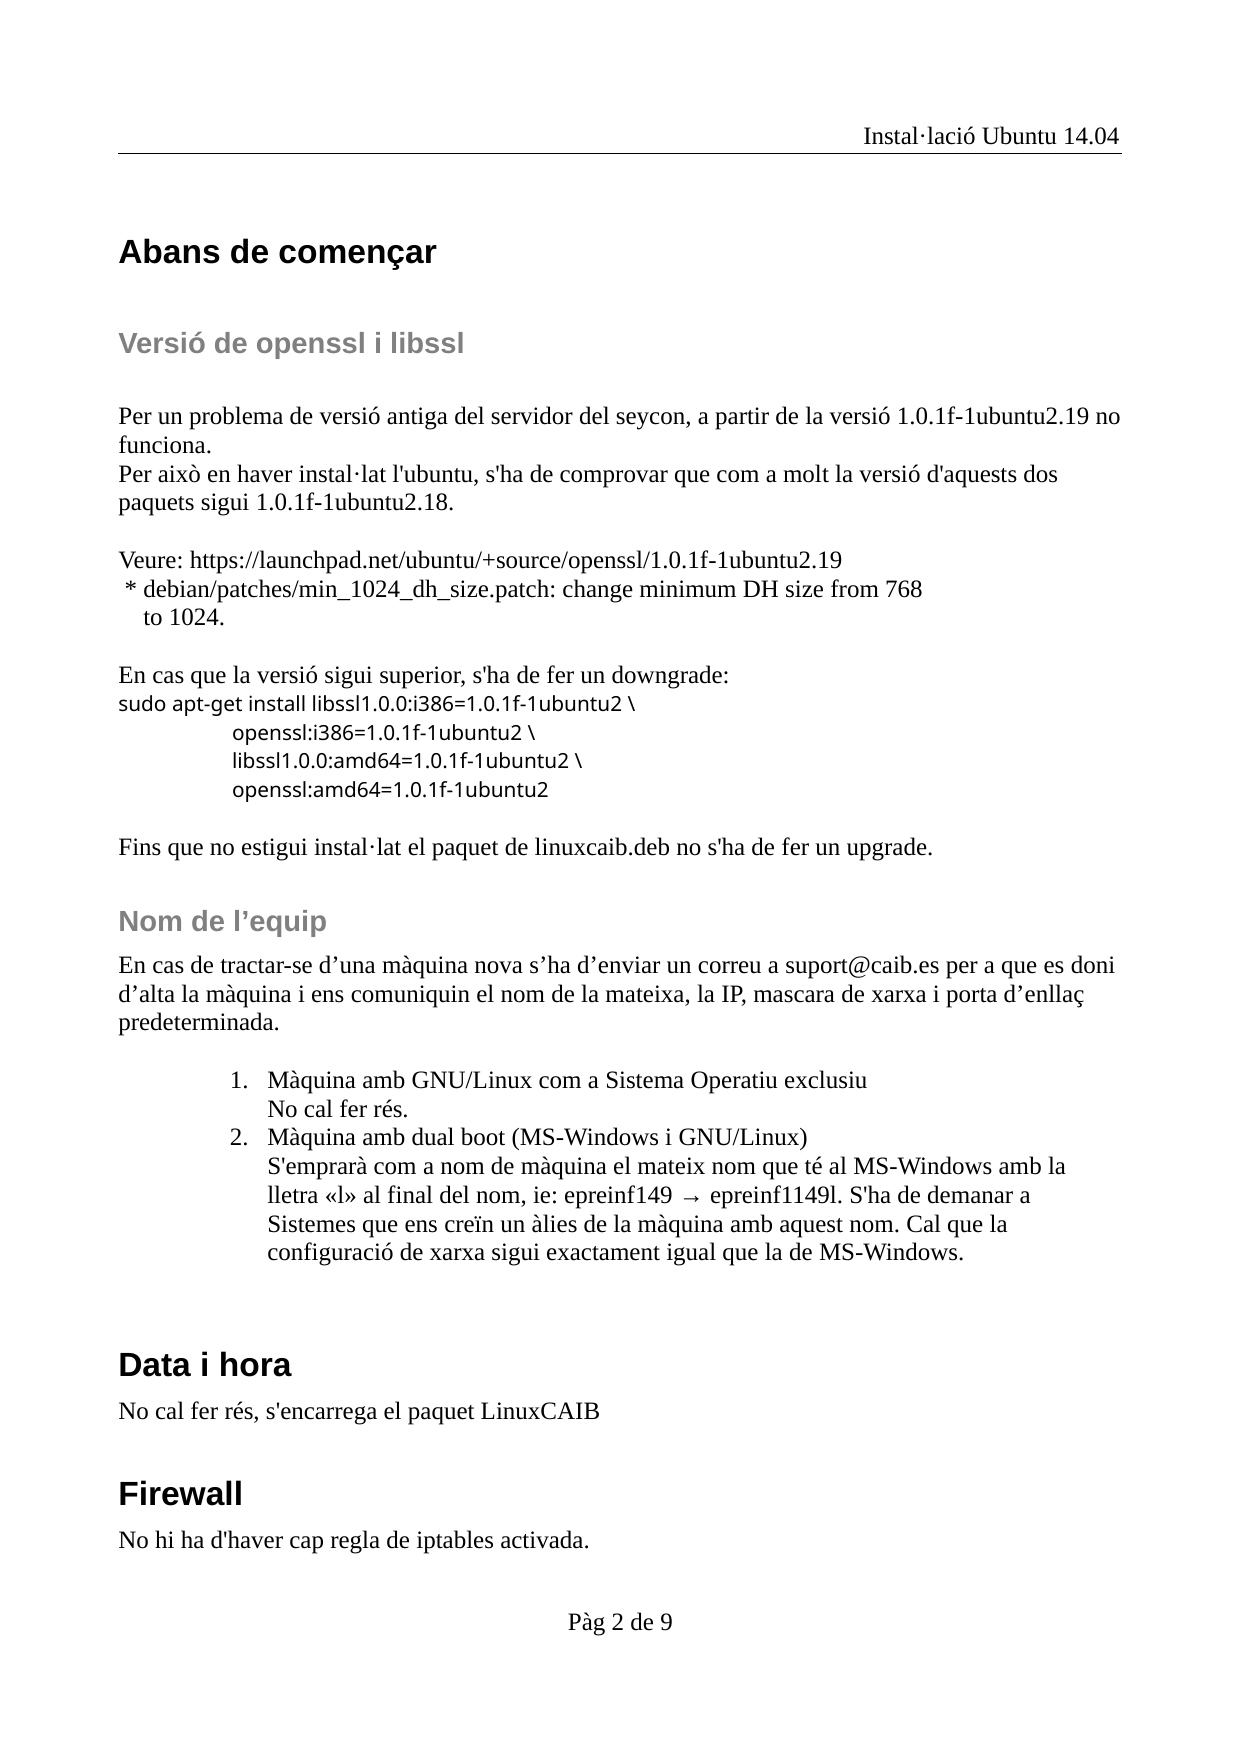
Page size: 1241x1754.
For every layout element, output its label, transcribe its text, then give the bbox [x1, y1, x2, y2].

text sudo apt-get install libssl1.0.0:i386=1.0.1f-1ubuntu2 \ openssl:i386=1.0.1f-1ubuntu2 \ libssl1.0.0:amd64=1.0.1f-1ubuntu2 \ openssl:amd64=1.0.1f-1ubuntu2 [118, 689, 1122, 803]
subtitle Nom de l’equip [118, 904, 1122, 937]
text Veure: https://launchpad.net/ubuntu/+source/openssl/1.0.1f-1ubuntu2.19 [118, 545, 1122, 574]
list Màquina amb GNU/Linux com a Sistema Operatiu exclusiu [229, 1065, 1122, 1094]
list S'emprarà com a nom de màquina el mateix nom que té al MS-Windows amb la lletra «l» al final del nom, ie: epreinf149 → epreinf1149l. S'ha de demanar a Sistemes que ens creïn un àlies de la màquina amb aquest nom. Cal que la configuració de xarxa sigui exactament igual que la de MS-Windows. [229, 1151, 1122, 1266]
text Per un problema de versió antiga del servidor del seycon, a partir de la versió 1.0.1f-1ubuntu2.19 no funciona. [118, 401, 1122, 459]
subtitle Firewall [118, 1474, 1122, 1513]
subtitle Data i hora [118, 1344, 1122, 1383]
text En cas de tractar-se d’una màquina nova s’ha d’enviar un correu a suport@caib.es per a que es doni d’alta la màquina i ens comuniquin el nom de la mateixa, la IP, mascara de xarxa i porta d’enllaç predeterminada. [118, 950, 1122, 1036]
list No cal fer rés. [229, 1094, 1122, 1122]
text No cal fer rés, s'encarrega el paquet LinuxCAIB [118, 1396, 1122, 1424]
subtitle Versió de openssl i libssl [118, 326, 1122, 360]
text * debian/patches/min_1024_dh_size.patch: change minimum DH size from 768 [118, 574, 1122, 602]
text No hi ha d'haver cap regla de iptables activada. [118, 1525, 1122, 1554]
text En cas que la versió sigui superior, s'ha de fer un downgrade: [118, 661, 1122, 689]
text to 1024. [118, 602, 1122, 631]
list Màquina amb dual boot (MS-Windows i GNU/Linux) [229, 1122, 1122, 1151]
text Per això en haver instal·lat l'ubuntu, s'ha de comprovar que com a molt la versió d'aquests dos paquets sigui 1.0.1f-1ubuntu2.18. [118, 459, 1122, 516]
subtitle Abans de començar [118, 232, 1122, 271]
text Fins que no estigui instal·lat el paquet de linuxcaib.deb no s'ha de fer un upgrade. [118, 832, 1122, 861]
